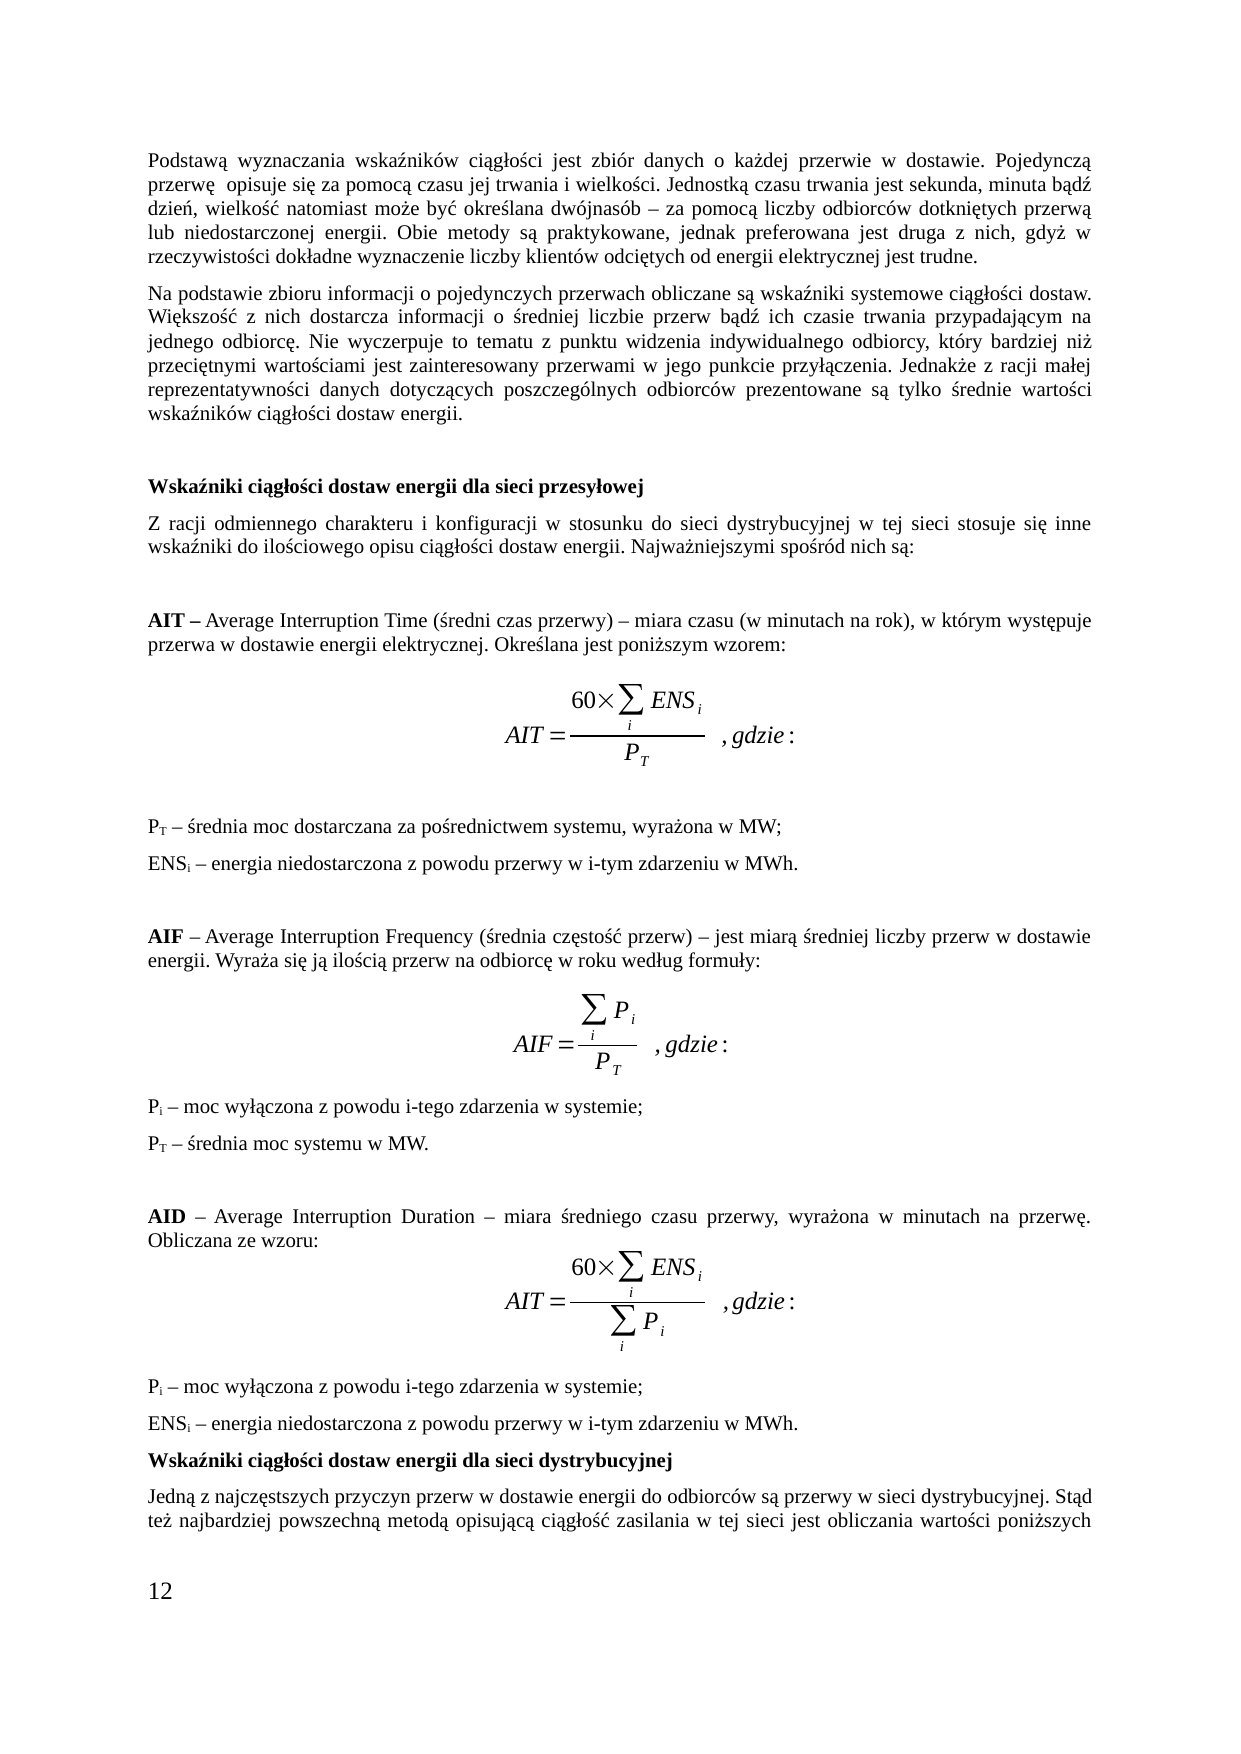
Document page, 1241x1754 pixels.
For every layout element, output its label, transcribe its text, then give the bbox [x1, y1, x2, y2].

text AIF – Average Interruption Frequency (średnia częstość przerw) – jest miarą średniej liczby przerw w dostawie energii. Wyraża się ją ilością przerw na odbiorcę w roku według formuły: [148, 924, 1093, 972]
text ENSi – energia niedostarczona z powodu przerwy w i-tym zdarzeniu w MWh. [148, 851, 1093, 875]
text Wskaźniki ciągłości dostaw energii dla sieci przesyłowej [148, 474, 1093, 498]
text AID – Average Interruption Duration – miara średniego czasu przerwy, wyrażona w minutach na przerwę. Obliczana ze wzoru: [148, 1204, 1093, 1252]
text Wskaźniki ciągłości dostaw energii dla sieci dystrybucyjnej [148, 1448, 1093, 1472]
text Pi – moc wyłączona z powodu i-tego zdarzenia w systemie; [148, 1374, 1093, 1398]
text Pi – moc wyłączona z powodu i-tego zdarzenia w systemie; [148, 1094, 1093, 1118]
text Z racji odmiennego charakteru i konfiguracji w stosunku do sieci dystrybucyjnej w tej sieci stosuje się inne wskaźniki do ilościowego opisu ciągłości dostaw energii. Najważniejszymi spośród nich są: [148, 510, 1093, 558]
text Na podstawie zbioru informacji o pojedynczych przerwach obliczane są wskaźniki systemowe ciągłości dostaw. Większość z nich dostarcza informacji o średniej liczbie przerw bądź ich czasie trwania przypadającym na jednego odbiorcę. Nie wyczerpuje to tematu z punktu widzenia indywidualnego odbiorcy, który bardziej niż przeciętnymi wartościami jest zainteresowany przerwami w jego punkcie przyłączenia. Jednakże z racji małej reprezentatywności danych dotyczących poszczególnych odbiorców prezentowane są tylko średnie wartości wskaźników ciągłości dostaw energii. [148, 280, 1093, 425]
text AIT – Average Interruption Time (średni czas przerwy) – miara czasu (w minutach na rok), w którym występuje przerwa w dostawie energii elektrycznej. Określana jest poniższym wzorem: [148, 608, 1093, 656]
text ENSi – energia niedostarczona z powodu przerwy w i-tym zdarzeniu w MWh. [148, 1411, 1093, 1435]
text Podstawą wyznaczania wskaźników ciągłości jest zbiór danych o każdej przerwie w dostawie. Pojedynczą przerwę opisuje się za pomocą czasu jej trwania i wielkości. Jednostką czasu trwania jest sekunda, minuta bądź dzień, wielkość natomiast może być określana dwójnasób – za pomocą liczby odbiorców dotkniętych przerwą lub niedostarczonej energii. Obie metody są praktykowane, jednak preferowana jest druga z nich, gdyż w rzeczywistości dokładne wyznaczenie liczby klientów odciętych od energii elektrycznej jest trudne. [148, 148, 1093, 268]
text Jedną z najczęstszych przyczyn przerw w dostawie energii do odbiorców są przerwy w sieci dystrybucyjnej. Stąd też najbardziej powszechną metodą opisującą ciągłość zasilania w tej sieci jest obliczania wartości poniższych [148, 1484, 1093, 1532]
text PT – średnia moc systemu w MW. [148, 1131, 1093, 1155]
text PT – średnia moc dostarczana za pośrednictwem systemu, wyrażona w MW; [148, 814, 1093, 838]
